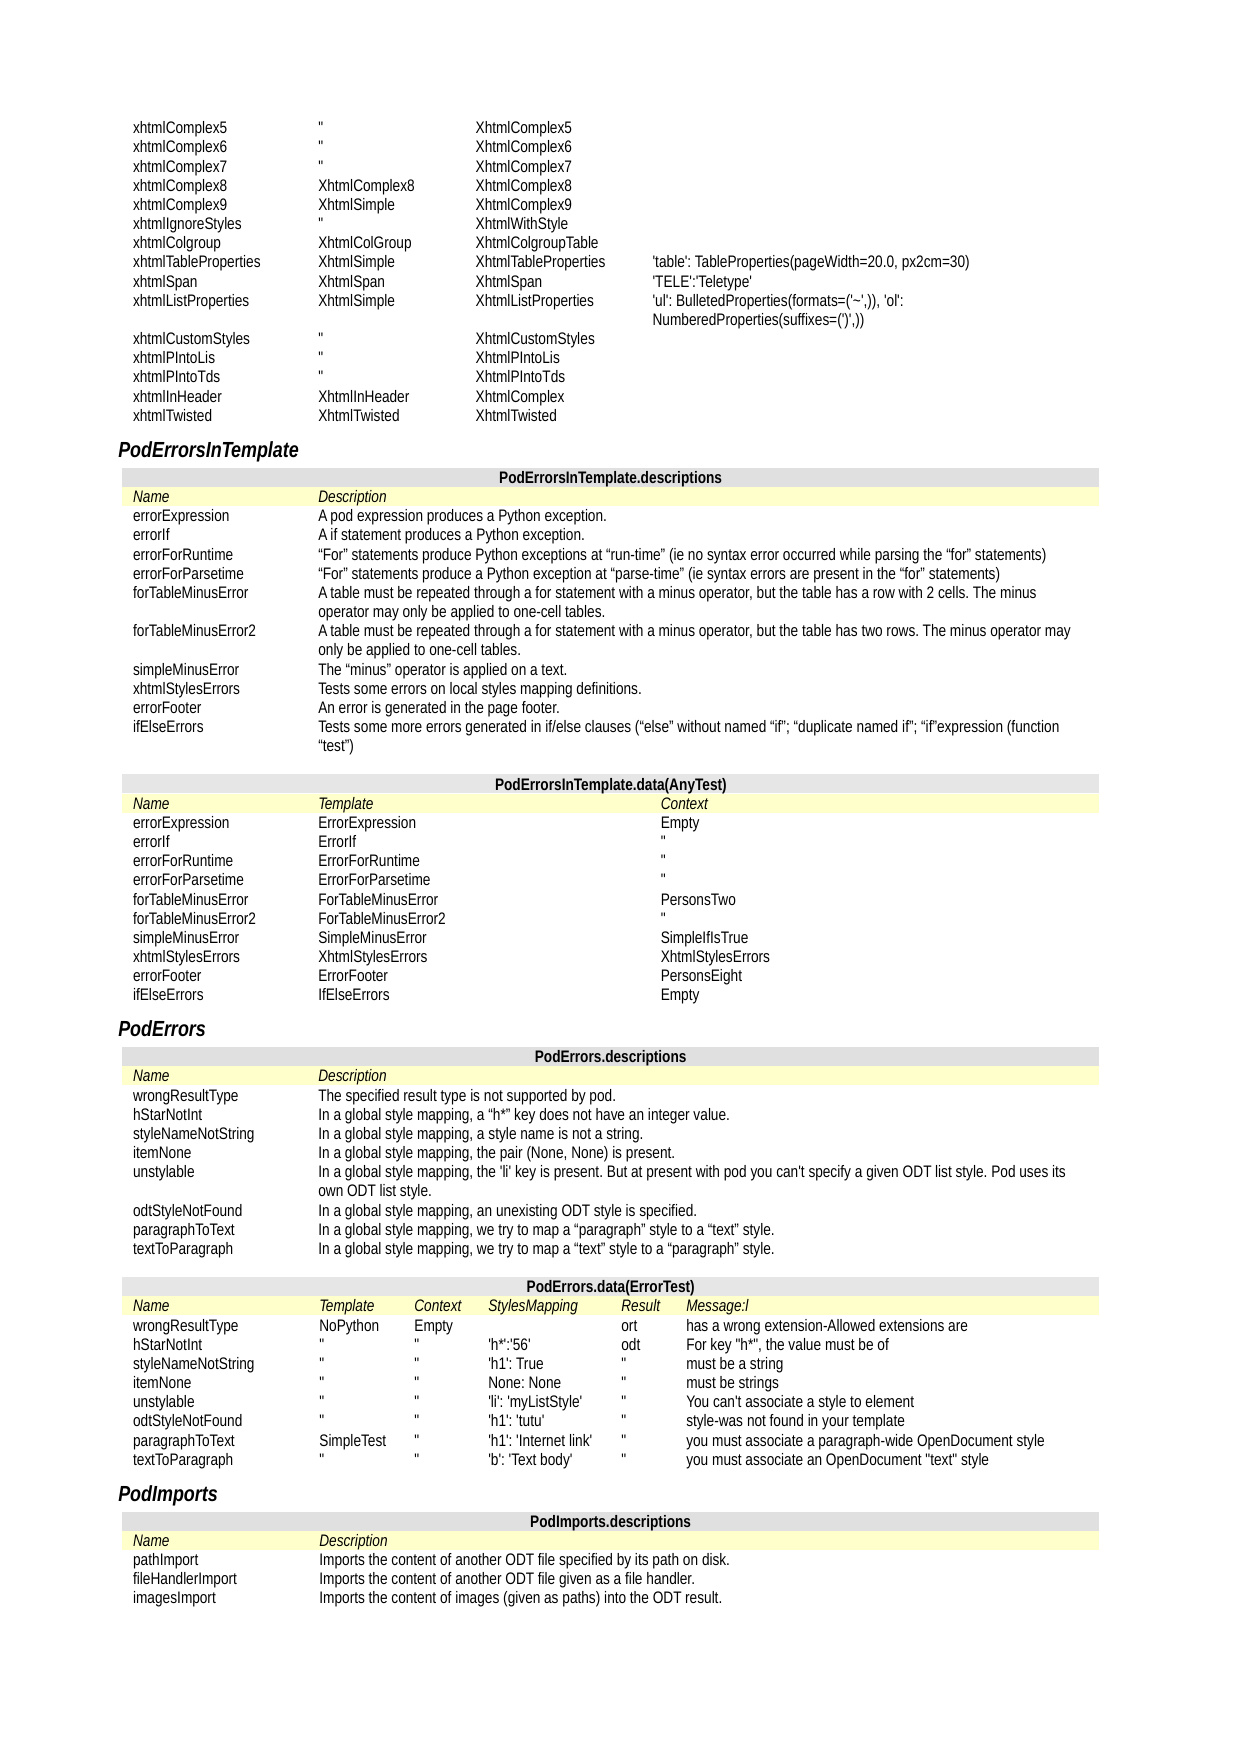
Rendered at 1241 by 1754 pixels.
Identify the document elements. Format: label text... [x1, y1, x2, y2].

table_cell paragraphToText [122, 1430, 308, 1449]
table_cell " [610, 1450, 675, 1469]
table_cell XhtmlComplex [464, 386, 641, 406]
table_cell Description [308, 1531, 1099, 1550]
table_cell PersonsEight [649, 966, 1099, 985]
table_cell Name [122, 1066, 307, 1085]
table_cell Name [122, 1531, 308, 1550]
table_cell [641, 386, 1099, 406]
table_cell Description [307, 487, 1099, 506]
table_cell You can't associate a style to element [675, 1392, 1099, 1411]
table_cell xhtmlStylesErrors [122, 947, 307, 966]
table_cell hStarNotInt [122, 1335, 308, 1354]
table_cell " [307, 329, 464, 348]
table_cell xhtmlColgroup [122, 233, 307, 252]
table_cell Message:l [675, 1296, 1099, 1315]
table_cell errorExpression [122, 506, 307, 525]
table_cell SimpleTest [308, 1430, 403, 1449]
table_cell Empty [403, 1315, 477, 1334]
table_cell errorForRuntime [122, 851, 307, 870]
table_cell errorForRuntime [122, 544, 307, 563]
table_cell XhtmlSimple [307, 252, 464, 271]
table_cell " [308, 1411, 403, 1430]
table_cell " [403, 1450, 477, 1469]
table_cell simpleMinusError [122, 659, 307, 678]
table_cell Name [122, 794, 307, 813]
table_cell XhtmlComplex7 [464, 156, 641, 176]
table_cell XhtmlPIntoLis [464, 348, 641, 367]
table_cell xhtmlComplex9 [122, 195, 307, 214]
table_cell xhtmlComplex5 [122, 118, 307, 137]
table_cell " [307, 348, 464, 367]
table_cell ErrorExpression [307, 813, 649, 832]
table_cell ErrorFooter [307, 966, 649, 985]
table_cell " [308, 1392, 403, 1411]
table_cell [641, 367, 1099, 386]
table_cell xhtmlComplex7 [122, 156, 307, 176]
table_cell [641, 156, 1099, 176]
table_cell 'h1': 'tutu' [477, 1411, 610, 1430]
table_cell errorForParsetime [122, 870, 307, 889]
table_cell In a global style mapping, a “h*” key does not have an integer value. [307, 1105, 1099, 1124]
table_header PodImports.descriptions [122, 1512, 1099, 1531]
table_cell must be a string [675, 1354, 1099, 1373]
table_cell unstylable [122, 1162, 307, 1200]
table_cell itemNone [122, 1143, 307, 1162]
table_cell xhtmlIgnoreStyles [122, 214, 307, 233]
table_cell " [649, 909, 1099, 928]
table_cell Result [610, 1296, 675, 1315]
table_cell " [403, 1373, 477, 1392]
table_cell In a global style mapping, an unexisting ODT style is specified. [307, 1200, 1099, 1219]
table_cell xhtmlCustomStyles [122, 329, 307, 348]
table_cell In a global style mapping, the pair (None, None) is present. [307, 1143, 1099, 1162]
table_cell " [307, 137, 464, 156]
table_cell xhtmlTableProperties [122, 252, 307, 271]
table_cell " [308, 1335, 403, 1354]
table_cell In a global style mapping, the 'li' key is present. But at present with pod you can't specify a given ODT list style. Pod uses its own ODT list style. [307, 1162, 1099, 1200]
table_cell Name [122, 487, 307, 506]
table_cell Context [649, 794, 1099, 813]
table_cell Empty [649, 985, 1099, 1004]
table_cell Description [307, 1066, 1099, 1085]
table_cell [641, 195, 1099, 214]
table_cell XhtmlStylesErrors [649, 947, 1099, 966]
table_cell XhtmlColgroupTable [464, 233, 641, 252]
table_cell ort [610, 1315, 675, 1334]
table_cell A pod expression produces a Python exception. [307, 506, 1099, 525]
table_cell A if statement produces a Python exception. [307, 525, 1099, 544]
table_cell " [403, 1354, 477, 1373]
table_cell 'li': 'myListStyle' [477, 1392, 610, 1411]
table_cell forTableMinusError [122, 889, 307, 908]
table_cell has a wrong extension-Allowed extensions are [675, 1315, 1099, 1334]
table_cell xhtmlPIntoTds [122, 367, 307, 386]
table_cell errorExpression [122, 813, 307, 832]
table_cell XhtmlColGroup [307, 233, 464, 252]
subtitle PodErrorsInTemplate [118, 437, 1122, 462]
table_cell styleNameNotString [122, 1124, 307, 1143]
table_cell " [610, 1392, 675, 1411]
table_cell Tests some more errors generated in if/else clauses (“else” without named “if”; “duplicate named if”; “if”expression (function “test”) [307, 717, 1099, 755]
table_cell " [307, 367, 464, 386]
table_cell In a global style mapping, a style name is not a string. [307, 1124, 1099, 1143]
table_cell XhtmlTwisted [307, 406, 464, 425]
table_cell " [308, 1373, 403, 1392]
table_cell errorIf [122, 832, 307, 851]
table_cell ErrorForParsetime [307, 870, 649, 889]
table_cell " [307, 214, 464, 233]
table_cell " [403, 1335, 477, 1354]
table_cell XhtmlSpan [307, 271, 464, 291]
table_cell SimpleIfIsTrue [649, 928, 1099, 947]
table_cell you must associate a paragraph-wide OpenDocument style [675, 1430, 1099, 1449]
table_cell “For” statements produce a Python exception at “parse-time” (ie syntax errors are present in the “for” statements) [307, 564, 1099, 583]
table_cell ErrorForRuntime [307, 851, 649, 870]
table_cell [641, 348, 1099, 367]
table_cell [641, 118, 1099, 137]
table_cell Context [403, 1296, 477, 1315]
table_cell Empty [649, 813, 1099, 832]
table_cell paragraphToText [122, 1220, 307, 1239]
table_cell hStarNotInt [122, 1105, 307, 1124]
table_cell " [307, 118, 464, 137]
table_cell must be strings [675, 1373, 1099, 1392]
table_cell Template [308, 1296, 403, 1315]
table_cell PersonsTwo [649, 889, 1099, 908]
table_cell XhtmlComplex6 [464, 137, 641, 156]
table_cell " [610, 1430, 675, 1449]
table_cell errorForParsetime [122, 564, 307, 583]
table_cell XhtmlSimple [307, 195, 464, 214]
table_cell [641, 214, 1099, 233]
table_cell The “minus” operator is applied on a text. [307, 659, 1099, 678]
table_cell style-was not found in your template [675, 1411, 1099, 1430]
table_cell wrongResultType [122, 1085, 307, 1104]
table_cell " [649, 832, 1099, 851]
table_cell StylesMapping [477, 1296, 610, 1315]
table_cell " [308, 1354, 403, 1373]
table_cell XhtmlWithStyle [464, 214, 641, 233]
table_cell odtStyleNotFound [122, 1200, 307, 1219]
table_cell " [649, 851, 1099, 870]
table_cell xhtmlComplex8 [122, 176, 307, 195]
table_cell Tests some errors on local styles mapping definitions. [307, 679, 1099, 698]
table_cell forTableMinusError [122, 583, 307, 621]
table_cell XhtmlPIntoTds [464, 367, 641, 386]
table_cell 'ul': BulletedProperties(formats=('~',)), 'ol': NumberedProperties(suffixes=(')',)) [641, 291, 1099, 329]
table_cell " [610, 1354, 675, 1373]
table_cell ErrorIf [307, 832, 649, 851]
table_cell An error is generated in the page footer. [307, 698, 1099, 717]
table_header PodErrors.data(ErrorTest) [122, 1277, 1099, 1296]
table_cell XhtmlTableProperties [464, 252, 641, 271]
table_cell In a global style mapping, we try to map a “paragraph” style to a “text” style. [307, 1220, 1099, 1239]
table_cell XhtmlListProperties [464, 291, 641, 329]
table_cell errorIf [122, 525, 307, 544]
table_cell ForTableMinusError [307, 889, 649, 908]
table_cell fileHandlerImport [122, 1569, 308, 1588]
table_cell [641, 137, 1099, 156]
table_cell " [610, 1411, 675, 1430]
table_cell simpleMinusError [122, 928, 307, 947]
table_cell errorFooter [122, 966, 307, 985]
table_cell Imports the content of another ODT file given as a file handler. [308, 1569, 1099, 1588]
table_cell " [307, 156, 464, 176]
table_cell XhtmlSpan [464, 271, 641, 291]
table_cell odt [610, 1335, 675, 1354]
table_header PodErrorsInTemplate.descriptions [122, 468, 1099, 487]
table_cell XhtmlComplex5 [464, 118, 641, 137]
table_cell you must associate an OpenDocument "text" style [675, 1450, 1099, 1469]
subtitle PodImports [118, 1481, 1122, 1506]
table_cell wrongResultType [122, 1315, 308, 1334]
subtitle PodErrors [118, 1016, 1122, 1041]
table_cell 'h1': True [477, 1354, 610, 1373]
table_cell styleNameNotString [122, 1354, 308, 1373]
table_header PodErrors.descriptions [122, 1047, 1099, 1066]
table_cell forTableMinusError2 [122, 909, 307, 928]
table_cell In a global style mapping, we try to map a “text” style to a “paragraph” style. [307, 1239, 1099, 1258]
table_cell pathImport [122, 1550, 308, 1569]
table_cell A table must be repeated through a for statement with a minus operator, but the table has two rows. The minus operator may only be applied to one-cell tables. [307, 621, 1099, 659]
table_cell " [403, 1430, 477, 1449]
table_cell errorFooter [122, 698, 307, 717]
table_cell XhtmlCustomStyles [464, 329, 641, 348]
table_cell For key "h*", the value must be of [675, 1335, 1099, 1354]
table_cell odtStyleNotFound [122, 1411, 308, 1430]
table_cell " [649, 870, 1099, 889]
table_cell forTableMinusError2 [122, 621, 307, 659]
table_cell " [403, 1392, 477, 1411]
table_cell XhtmlComplex8 [464, 176, 641, 195]
table_cell " [403, 1411, 477, 1430]
table_cell 'TELE':'Teletype' [641, 271, 1099, 291]
table_cell " [308, 1450, 403, 1469]
table_cell None: None [477, 1373, 610, 1392]
table_cell unstylable [122, 1392, 308, 1411]
table_cell [641, 329, 1099, 348]
table_cell IfElseErrors [307, 985, 649, 1004]
table_cell 'h*':'56' [477, 1335, 610, 1354]
table_cell imagesImport [122, 1588, 308, 1607]
table_cell [477, 1315, 610, 1334]
table_cell [641, 176, 1099, 195]
table_cell 'table': TableProperties(pageWidth=20.0, px2cm=30) [641, 252, 1099, 271]
table_cell textToParagraph [122, 1450, 308, 1469]
table_cell xhtmlPIntoLis [122, 348, 307, 367]
table_cell xhtmlComplex6 [122, 137, 307, 156]
table_cell XhtmlComplex9 [464, 195, 641, 214]
table_cell [641, 233, 1099, 252]
table_cell textToParagraph [122, 1239, 307, 1258]
table_cell XhtmlInHeader [307, 386, 464, 406]
table_cell A table must be repeated through a for statement with a minus operator, but the table has a row with 2 cells. The minus operator may only be applied to one-cell tables. [307, 583, 1099, 621]
table_cell XhtmlComplex8 [307, 176, 464, 195]
table_cell 'b': 'Text body' [477, 1450, 610, 1469]
table_cell Imports the content of images (given as paths) into the ODT result. [308, 1588, 1099, 1607]
table_cell NoPython [308, 1315, 403, 1334]
table_cell “For” statements produce Python exceptions at “run-time” (ie no syntax error occurred while parsing the “for” statements) [307, 544, 1099, 563]
table_cell ForTableMinusError2 [307, 909, 649, 928]
table_cell xhtmlInHeader [122, 386, 307, 406]
table_header PodErrorsInTemplate.data(AnyTest) [122, 774, 1099, 793]
table_cell xhtmlSpan [122, 271, 307, 291]
table_cell XhtmlSimple [307, 291, 464, 329]
table_cell ifElseErrors [122, 985, 307, 1004]
table_cell The specified result type is not supported by pod. [307, 1085, 1099, 1104]
table_cell Template [307, 794, 649, 813]
table_cell ifElseErrors [122, 717, 307, 755]
table_cell [641, 406, 1099, 425]
table_cell Name [122, 1296, 308, 1315]
table_cell XhtmlTwisted [464, 406, 641, 425]
table_cell 'h1': 'Internet link' [477, 1430, 610, 1449]
table_cell xhtmlListProperties [122, 291, 307, 329]
table_cell xhtmlStylesErrors [122, 679, 307, 698]
table_cell Imports the content of another ODT file specified by its path on disk. [308, 1550, 1099, 1569]
table_cell " [610, 1373, 675, 1392]
table_cell xhtmlTwisted [122, 406, 307, 425]
table_cell XhtmlStylesErrors [307, 947, 649, 966]
table_cell itemNone [122, 1373, 308, 1392]
table_cell SimpleMinusError [307, 928, 649, 947]
